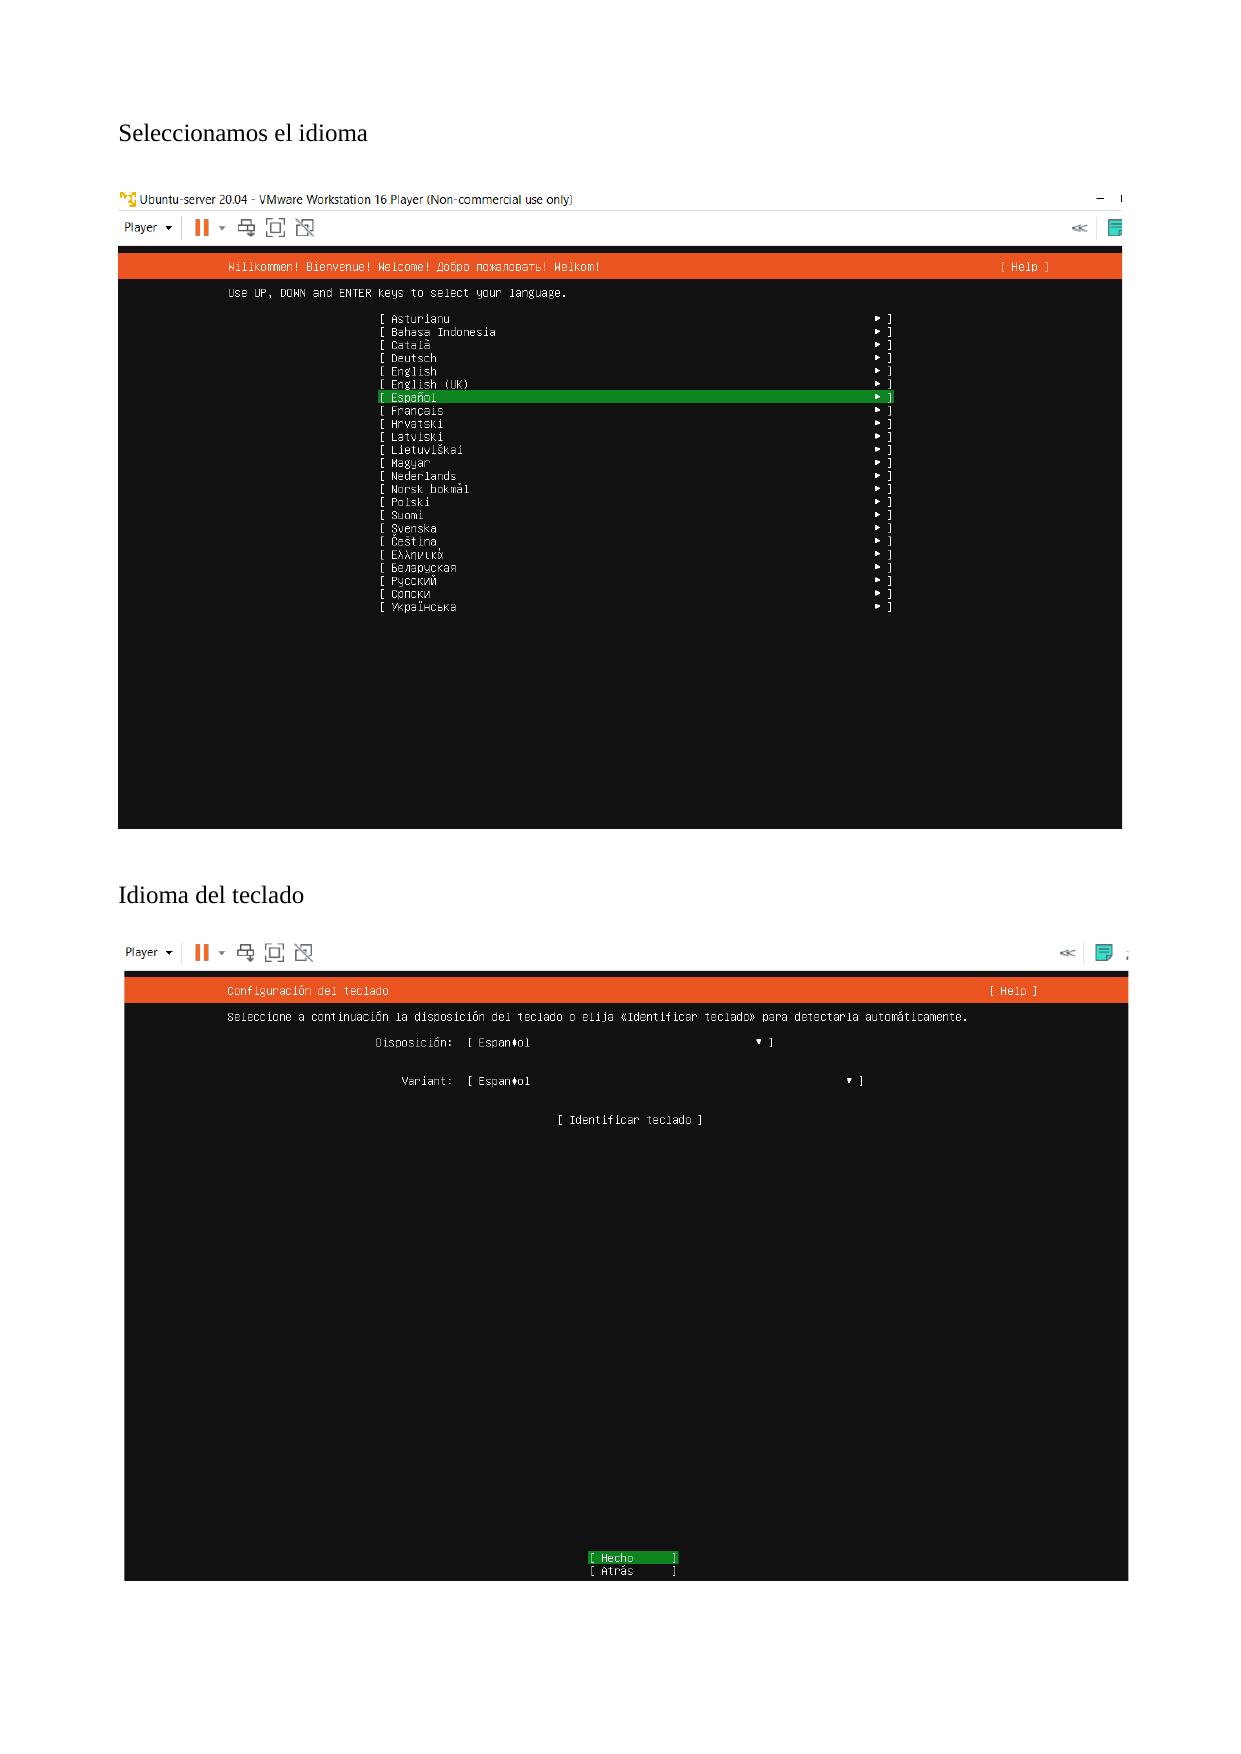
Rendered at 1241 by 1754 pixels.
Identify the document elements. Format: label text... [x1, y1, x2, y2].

text Idioma del teclado [118, 880, 1122, 909]
picture [124, 939, 1129, 1581]
text Seleccionamos el idioma [118, 118, 1122, 147]
picture [118, 192, 1123, 829]
